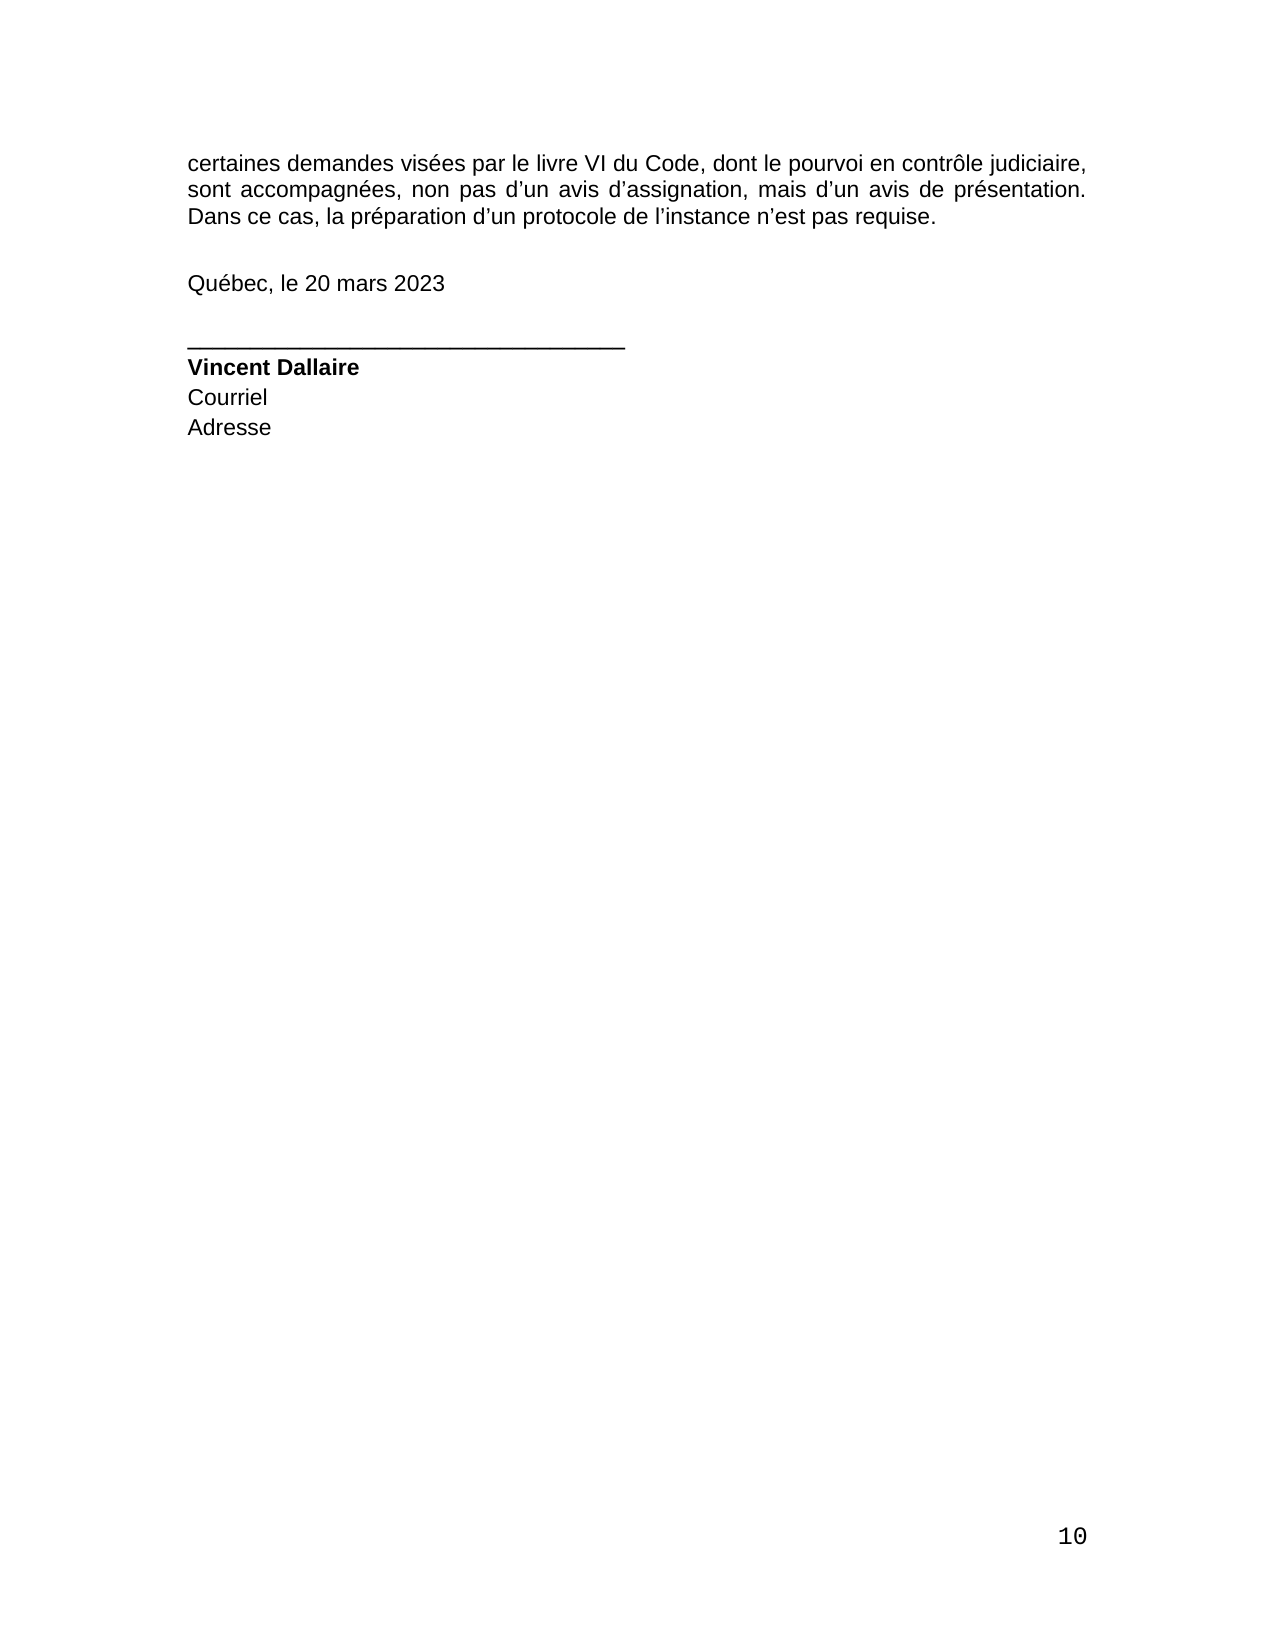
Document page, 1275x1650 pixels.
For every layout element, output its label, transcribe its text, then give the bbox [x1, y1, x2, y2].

text Courriel [187, 382, 1087, 412]
text Québec, le 20 mars 2023 [187, 270, 1087, 297]
text Adresse [187, 412, 1087, 442]
text Vincent Dallaire [187, 352, 1087, 382]
text ___________________________________ [187, 323, 1087, 352]
text certaines demandes visées par le livre VI du Code, dont le pourvoi en contrôle judiciaire, sont accompagnées, non pas d’un avis d’assignation, mais d’un avis de présentation. Dans ce cas, la préparation d’un protocole de l’instance n’est pas requise. [187, 150, 1087, 229]
